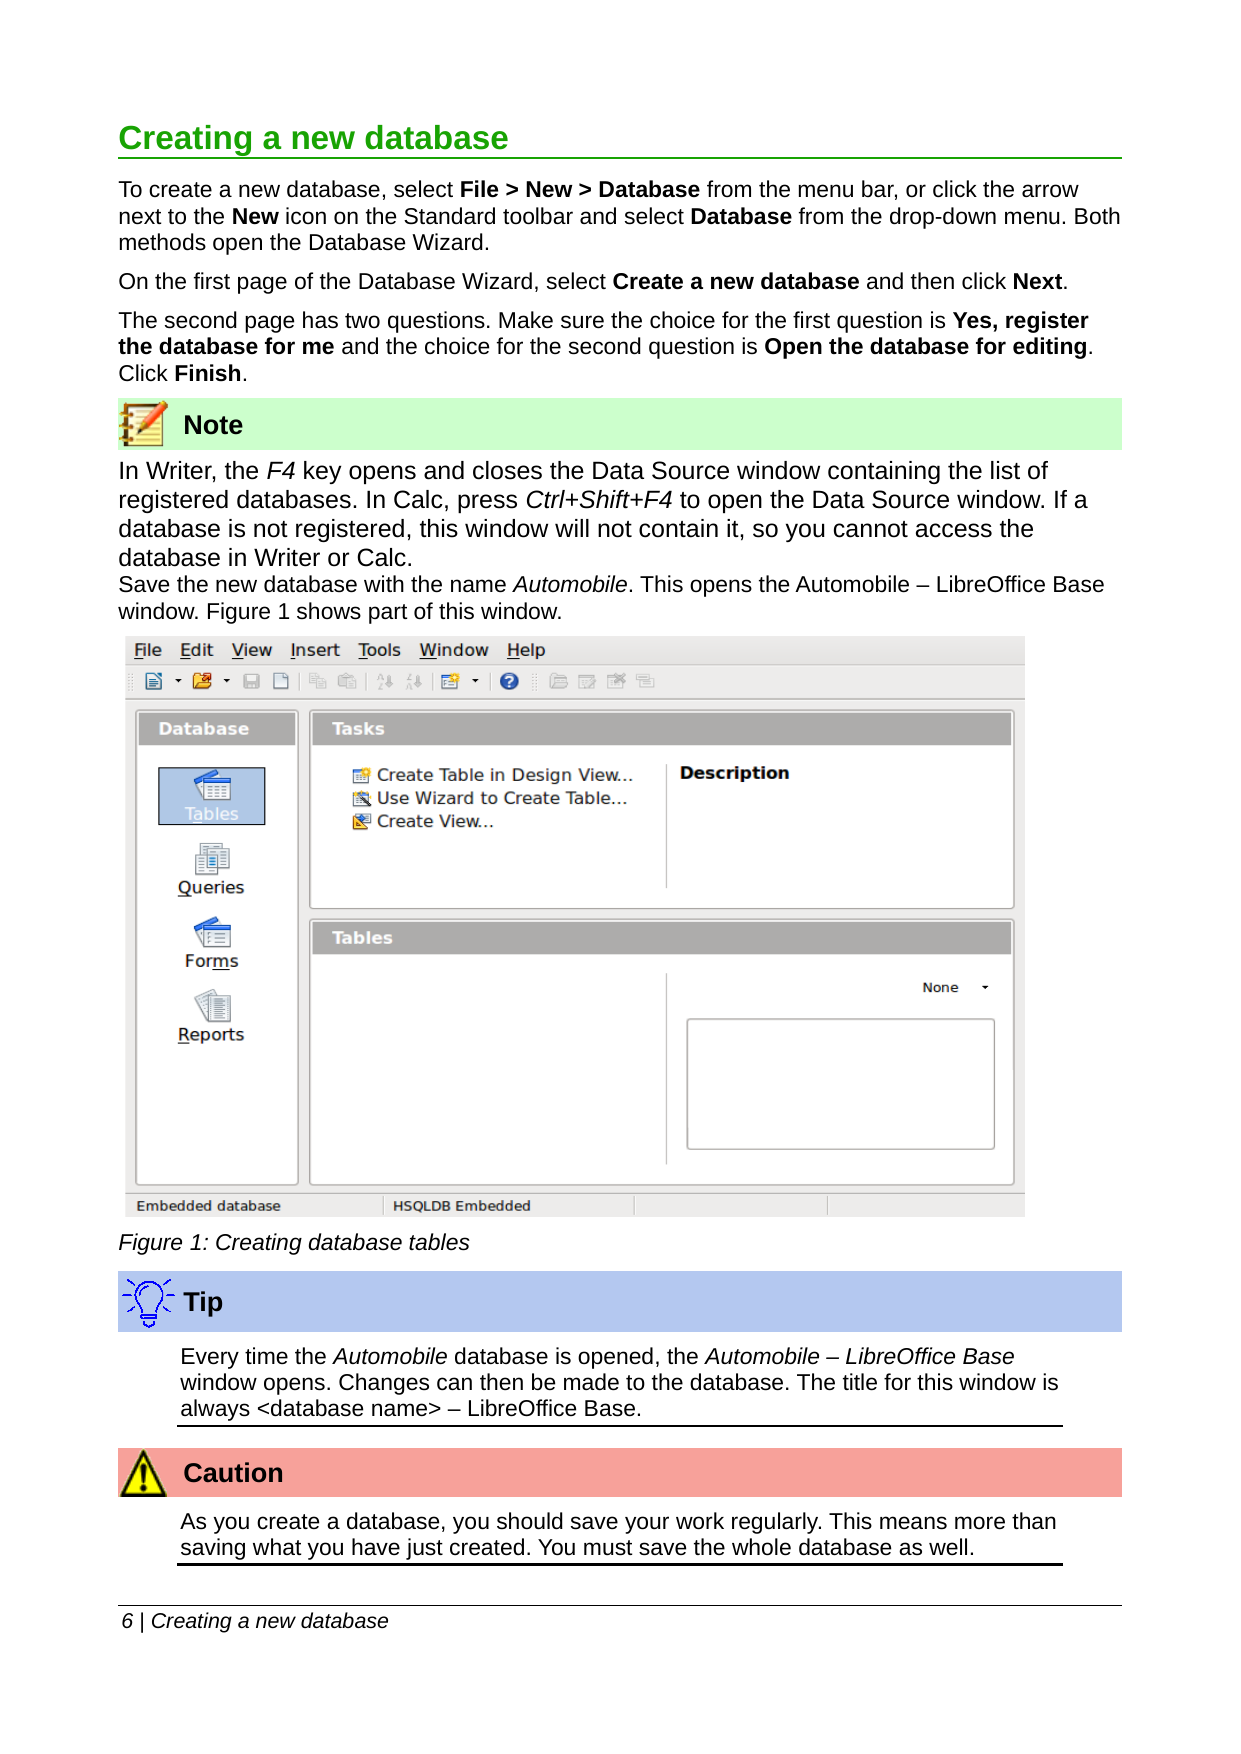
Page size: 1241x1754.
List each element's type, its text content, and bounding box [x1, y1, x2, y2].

picture [119, 399, 170, 450]
subtitle Tip [179, 1271, 1122, 1332]
text As you create a database, you should save your work regularly. This means more than saving what you have just created. You must save the whole database as well. [177, 1505, 1063, 1563]
text Save the new database with the name Automobile. This opens the Automobile – LibreOffice Base window. Figure 1 shows part of this window. [118, 571, 1122, 624]
picture [119, 1271, 179, 1332]
text The second page has two questions. Make sure the choice for the first question is Yes, register the database for me and the choice for the second question is Open the database for editing. Click Finish. [118, 307, 1122, 386]
subtitle Creating a new database [118, 118, 1122, 157]
subtitle Caution [167, 1448, 1122, 1497]
text On the first page of the Database Wizard, select Create a new database and then click Next. [118, 268, 1122, 294]
text To create a new database, select File > New > Database from the menu bar, or click the arrow next to the New icon on the Standard toolbar and select Database from the drop-down menu. Both methods open the Database Wizard. [118, 176, 1122, 255]
picture [125, 636, 1025, 1217]
text Figure 1: Creating database tables [118, 1229, 1032, 1255]
picture [119, 1448, 167, 1497]
text Every time the Automobile database is opened, the Automobile – LibreOffice Base window opens. Changes can then be made to the database. The title for this window is always <database name> – LibreOffice Base. [177, 1340, 1063, 1425]
subtitle Note [118, 398, 1122, 450]
text In Writer, the F4 key opens and closes the Data Source window containing the list of registered databases. In Calc, press Ctrl+Shift+F4 to open the Data Source window. If a database is not registered, this window will not contain it, so you cannot access the database in Writer or Calc. [118, 456, 1122, 571]
